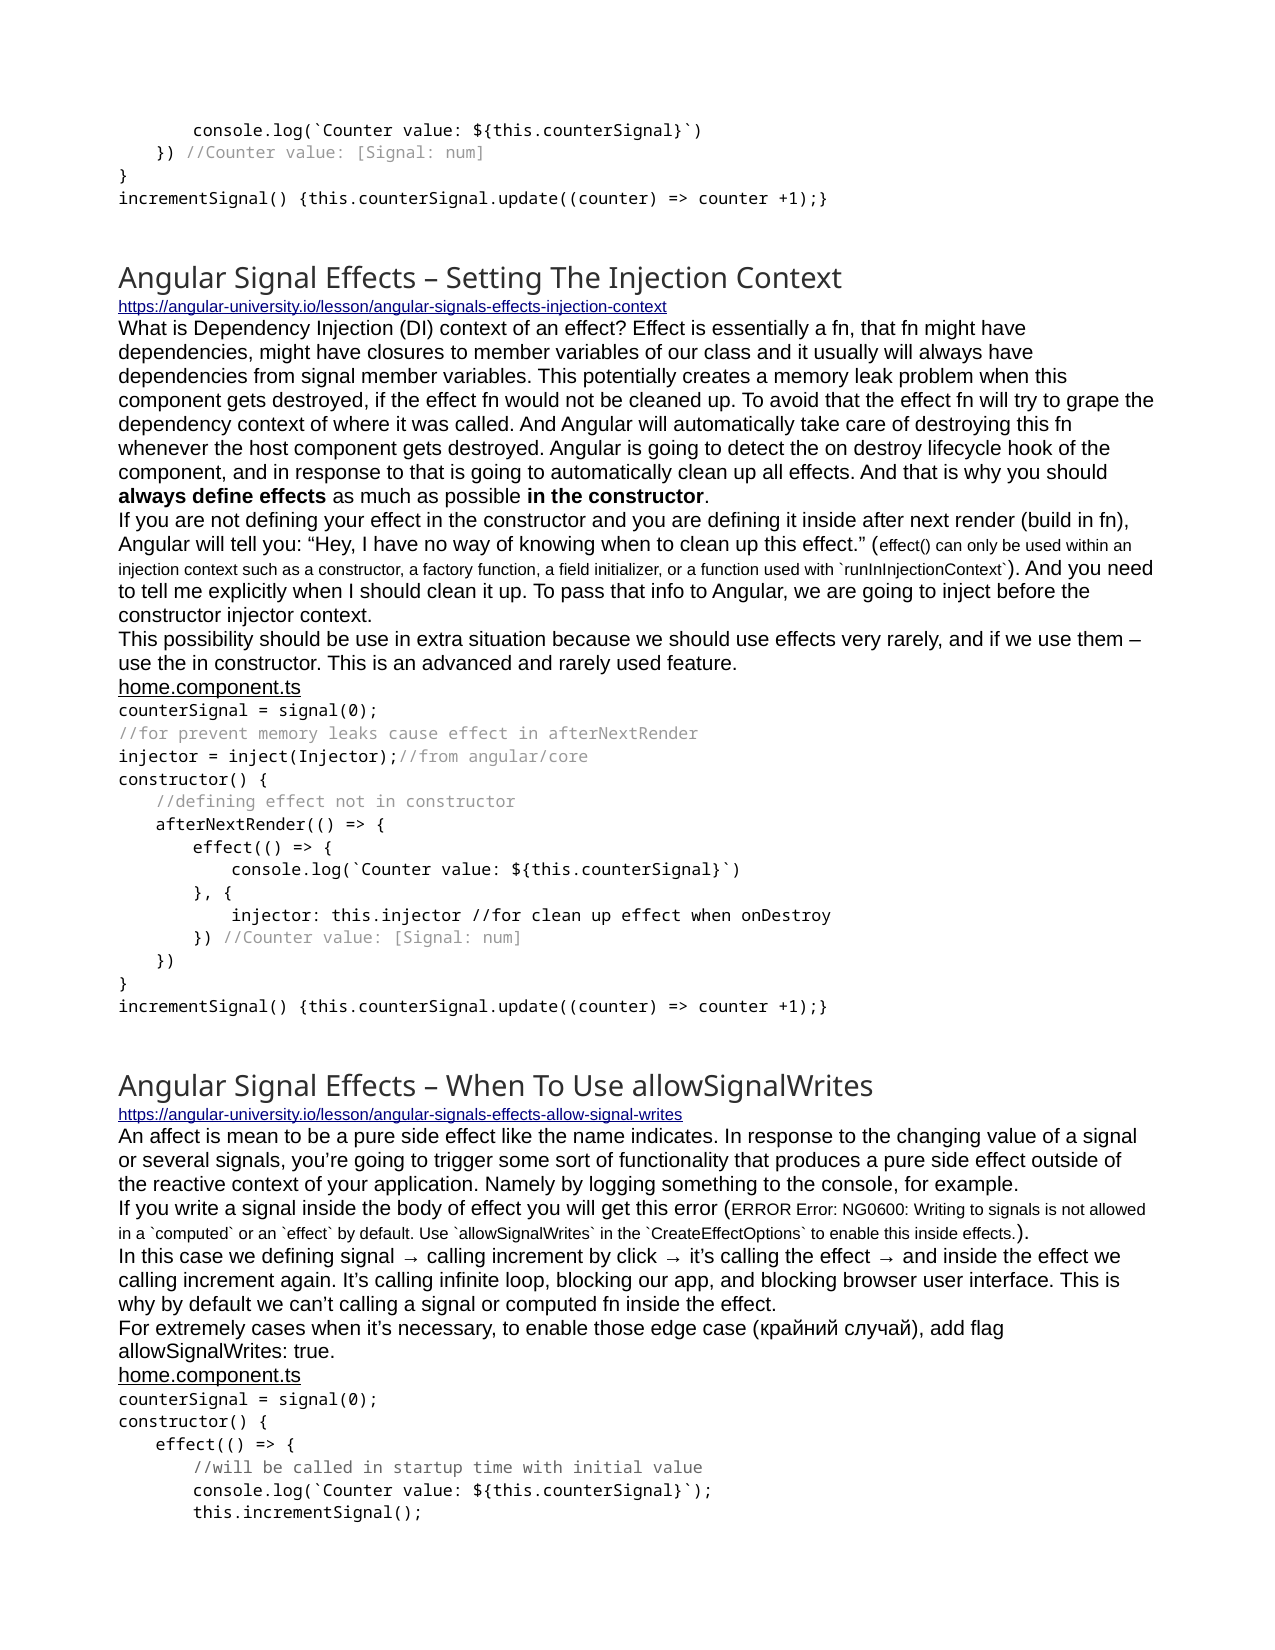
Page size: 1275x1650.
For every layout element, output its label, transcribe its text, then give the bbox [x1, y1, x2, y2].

text counterSignal = signal(0); [118, 699, 1157, 722]
text What is Dependency Injection (DI) context of an effect? Effect is essentially a fn, that fn might have dependencies, might have closures to member variables of our class and it usually will always have dependencies from signal member variables. This potentially creates a memory leak problem when this component gets destroyed, if the effect fn would not be cleaned up. To avoid that the effect fn will try to grape the dependency context of where it was called. And Angular will automatically take care of destroying this fn whenever the host component gets destroyed. Angular is going to detect the on destroy lifecycle hook of the component, and in response to that is going to automatically clean up all effects. And that is why you should always define effects as much as possible in the constructor. [118, 316, 1157, 507]
text effect(() => { [118, 1433, 1157, 1455]
text }, { [118, 881, 1157, 903]
text In this case we defining signal → calling increment by click → it’s calling the effect → and inside the effect we calling increment again. It’s calling infinite loop, blocking our app, and blocking browser user interface. This is why by default we can’t calling a signal or computed fn inside the effect. [118, 1243, 1157, 1315]
text afterNextRender(() => { [118, 813, 1157, 835]
text //for prevent memory leaks cause effect in afterNextRender [118, 722, 1157, 744]
text } [118, 972, 1157, 994]
text For extremely cases when it’s necessary, to enable those edge case (крайний случай), add flag allowSignalWrites: true. [118, 1315, 1157, 1363]
text console.log(`Counter value: ${this.counterSignal}`); [118, 1478, 1157, 1501]
text console.log(`Counter value: ${this.counterSignal}`) [118, 858, 1157, 881]
text effect(() => { [118, 835, 1157, 858]
text }) //Counter value: [Signal: num] [118, 141, 1157, 163]
text home.component.ts [118, 675, 1157, 699]
text //will be called in startup time with initial value [118, 1455, 1157, 1478]
text home.component.ts [118, 1363, 1157, 1387]
text Angular Signal Effects – When To Use allowSignalWrites [118, 1065, 1157, 1104]
text If you write a signal inside the body of effect you will get this error (ERROR Error: NG0600: Writing to signals is not allowed in a `computed` or an `effect` by default. Use `allowSignalWrites` in the `CreateEffectOptions` to enable this inside effects.). [118, 1196, 1157, 1243]
text console.log(`Counter value: ${this.counterSignal}`) [118, 118, 1157, 141]
text constructor() { [118, 1410, 1157, 1433]
text incrementSignal() {this.counterSignal.update((counter) => counter +1);} [118, 994, 1157, 1017]
text If you are not defining your effect in the constructor and you are defining it inside after next render (build in fn), Angular will tell you: “Hey, I have no way of knowing when to clean up this effect.” (effect() can only be used within an injection context such as a constructor, a factory function, a field initializer, or a function used with `runInInjectionContext`). And you need to tell me explicitly when I should clean it up. To pass that info to Angular, we are going to inject before the constructor injector context. [118, 507, 1157, 627]
text constructor() { [118, 767, 1157, 790]
text counterSignal = signal(0); [118, 1387, 1157, 1410]
text injector = inject(Injector);//from angular/core [118, 744, 1157, 767]
text This possibility should be use in extra situation because we should use effects very rarely, and if we use them – use the in constructor. This is an advanced and rarely used feature. [118, 627, 1157, 675]
text injector: this.injector //for clean up effect when onDestroy [118, 903, 1157, 926]
text https://angular-university.io/lesson/angular-signals-effects-injection-context [118, 297, 1157, 316]
text //defining effect not in constructor [118, 790, 1157, 813]
text this.incrementSignal(); [118, 1501, 1157, 1523]
text incrementSignal() {this.counterSignal.update((counter) => counter +1);} [118, 186, 1157, 209]
text An affect is mean to be a pure side effect like the name indicates. In response to the changing value of a signal or several signals, you’re going to trigger some sort of functionality that produces a pure side effect outside of the reactive context of your application. Namely by logging something to the console, for example. [118, 1124, 1157, 1196]
text }) //Counter value: [Signal: num] [118, 926, 1157, 949]
text https://angular-university.io/lesson/angular-signals-effects-allow-signal-writes [118, 1104, 1157, 1124]
text Angular Signal Effects – Setting The Injection Context [118, 257, 1157, 297]
text } [118, 163, 1157, 186]
text }) [118, 949, 1157, 972]
